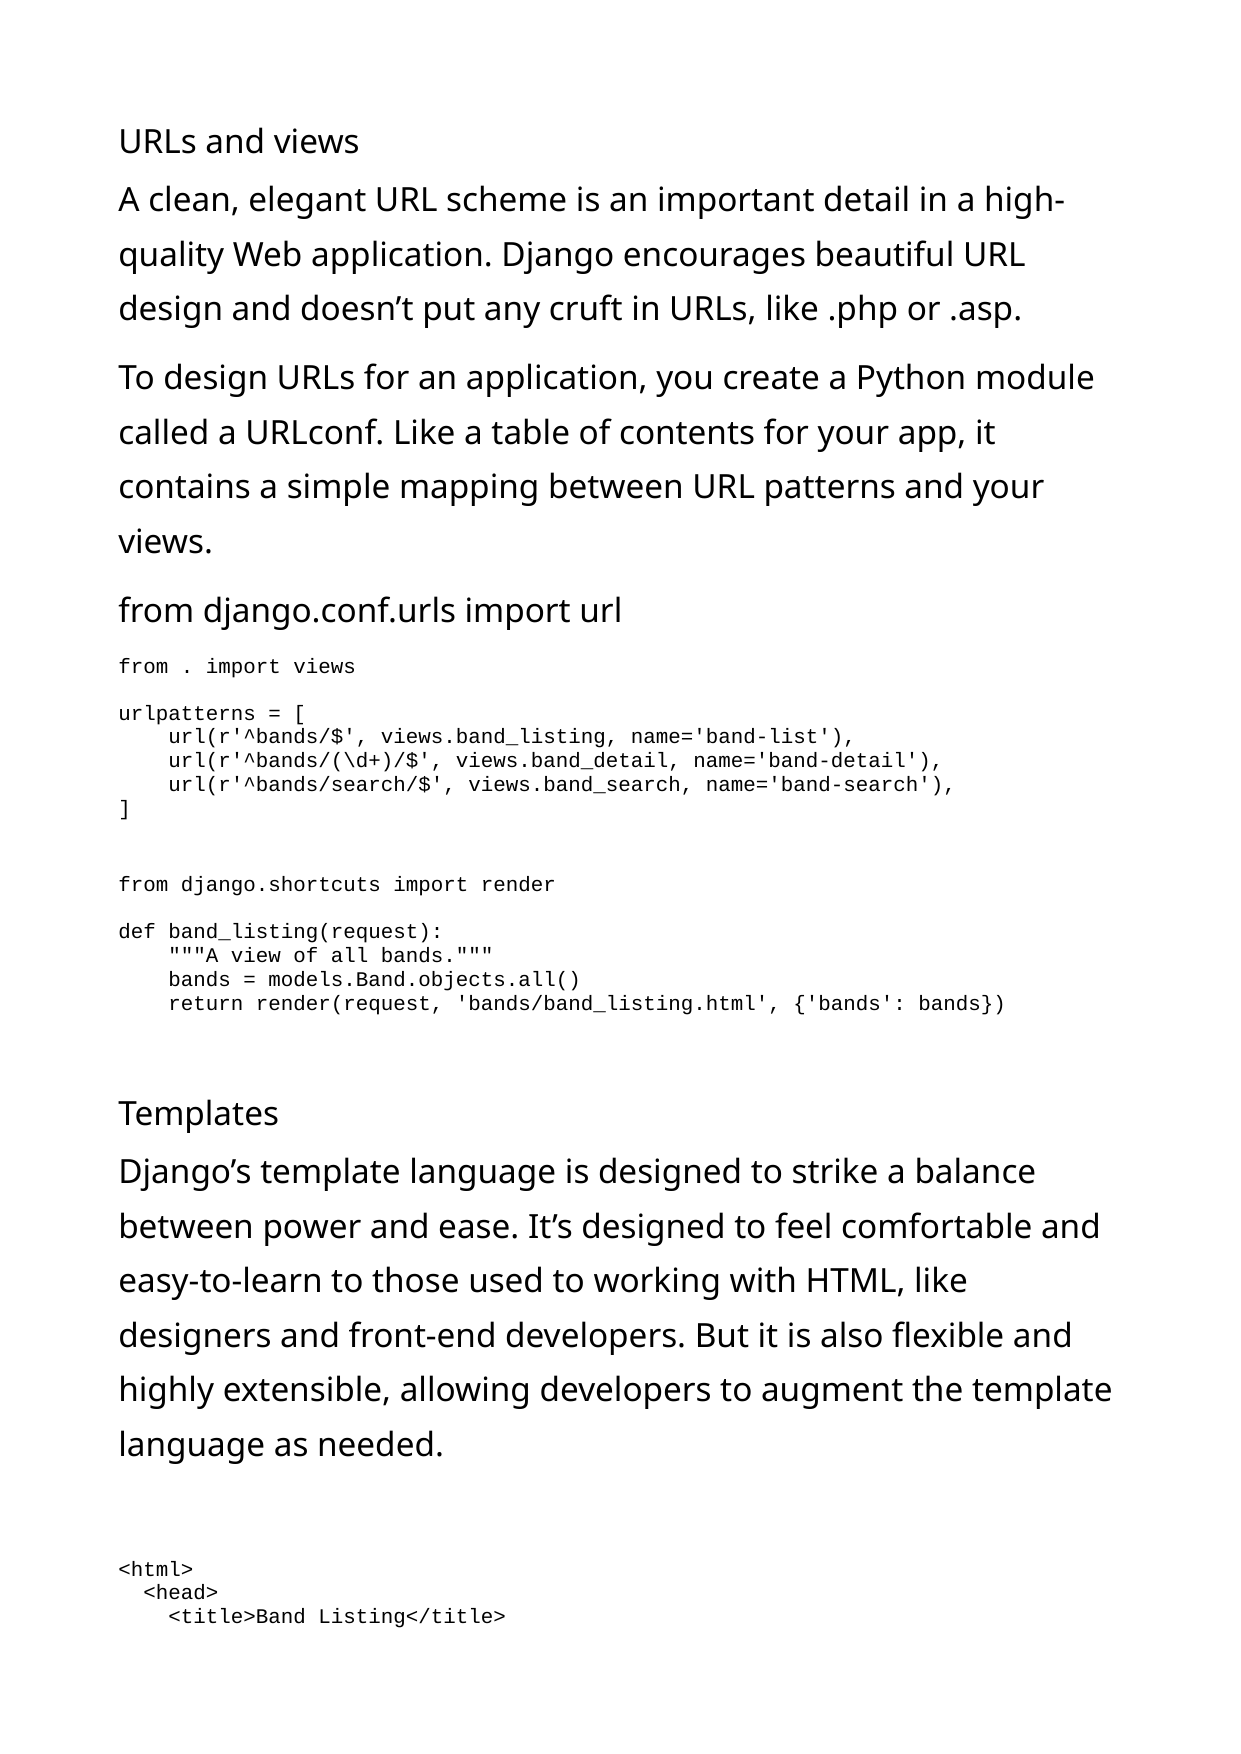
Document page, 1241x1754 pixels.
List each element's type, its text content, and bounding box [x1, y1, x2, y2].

text bands = models.Band.objects.all() [118, 969, 1122, 992]
text To design URLs for an application, you create a Python module called a URLconf. Like a table of contents for your app, it contains a simple mapping between URL patterns and your views. [118, 354, 1122, 563]
text <html> [118, 1558, 1122, 1582]
subtitle URLs and views [118, 118, 1122, 163]
text return render(request, 'bands/band_listing.html', {'bands': bands}) [118, 992, 1122, 1016]
text """A view of all bands.""" [118, 945, 1122, 969]
text from . import views [118, 656, 1122, 679]
text Django’s template language is designed to strike a balance between power and ease. It’s designed to feel comfortable and easy-to-learn to those used to working with HTML, like designers and front-end developers. But it is also flexible and highly extensible, allowing developers to augment the template language as needed. [118, 1148, 1122, 1466]
text urlpatterns = [ [118, 703, 1122, 727]
text <title>Band Listing</title> [118, 1606, 1122, 1629]
text ] [118, 797, 1122, 821]
text A clean, elegant URL scheme is an important detail in a high-quality Web application. Django encourages beautiful URL design and doesn’t put any cruft in URLs, like .php or .asp. [118, 176, 1122, 330]
text url(r'^bands/search/$', views.band_search, name='band-search'), [118, 774, 1122, 797]
text from django.shortcuts import render [118, 874, 1122, 898]
text <head> [118, 1582, 1122, 1606]
text url(r'^bands/$', views.band_listing, name='band-list'), [118, 727, 1122, 750]
subtitle Templates [118, 1090, 1122, 1136]
text from django.conf.urls import url [118, 587, 1122, 632]
text def band_listing(request): [118, 922, 1122, 945]
text url(r'^bands/(\d+)/$', views.band_detail, name='band-detail'), [118, 750, 1122, 774]
